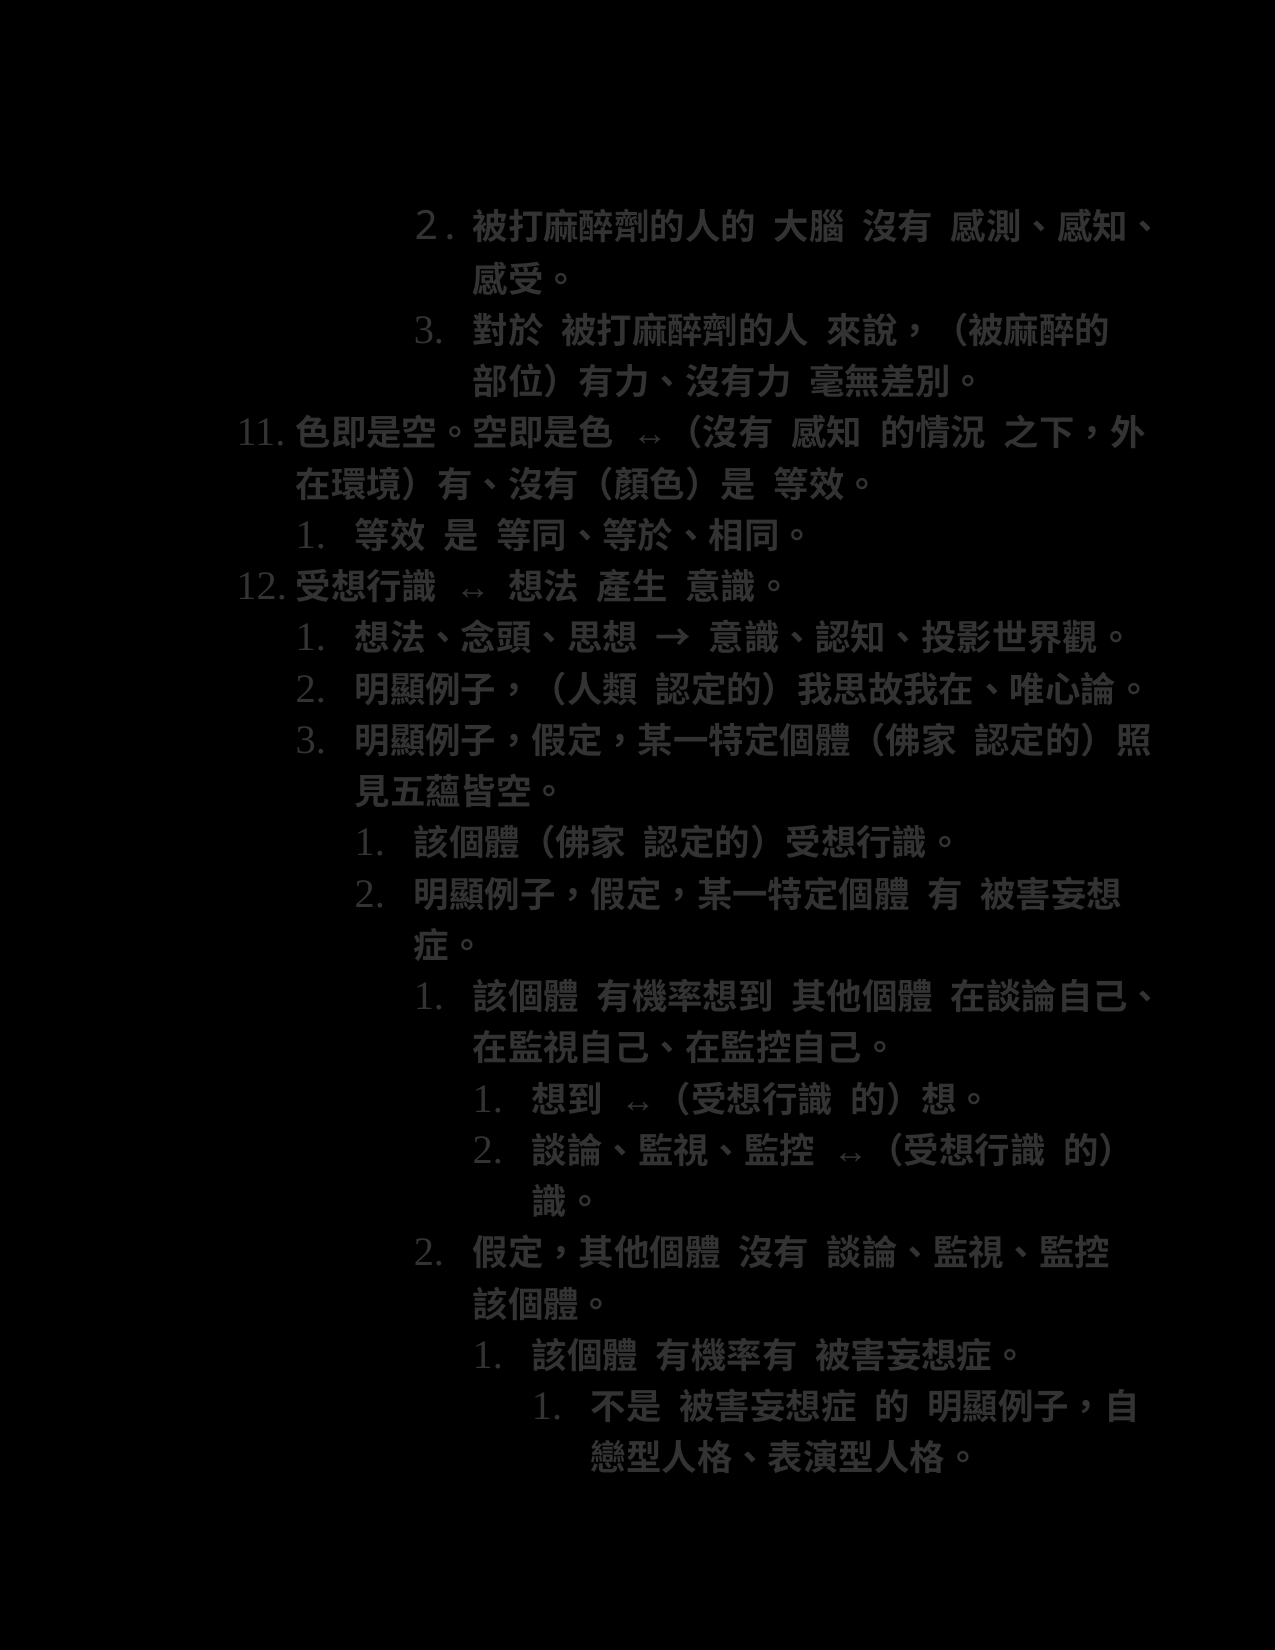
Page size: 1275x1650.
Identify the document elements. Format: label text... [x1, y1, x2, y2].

list 不是 被害妄想症 的 明顯例子，自戀型人格、表演型人格。 [532, 1378, 1157, 1481]
list 明顯例子，（人類 認定的）我思故我在、唯心論。 [295, 661, 1157, 712]
list 該個體 有機率有 被害妄想症。 [472, 1327, 1157, 1378]
list 想法、念頭、思想 → 意識、認知、投影世界觀。 [295, 610, 1157, 661]
list 等效 是 等同、等於、相同。 [295, 507, 1157, 558]
list 明顯例子，假定，某一特定個體 有 被害妄想症。 [354, 866, 1157, 968]
list 對於 被打麻醉劑的人 來說，（被麻醉的 部位）有力、沒有力 毫無差別。 [413, 302, 1157, 405]
list 明顯例子，假定，某一特定個體（佛家 認定的）照見五蘊皆空。 [295, 712, 1157, 815]
list 該個體（佛家 認定的）受想行識。 [354, 815, 1157, 866]
list 色即是空。空即是色 ↔（沒有 感知 的情況 之下，外在環境）有、沒有（顏色）是 等效。 [236, 405, 1157, 507]
list 談論、監視、監控 ↔（受想行識 的）識。 [472, 1122, 1157, 1225]
list 受想行識 ↔ 想法 產生 意識。 [236, 558, 1157, 610]
list 該個體 有機率想到 其他個體 在談論自己、在監視自己、在監控自己。 [413, 968, 1157, 1071]
list 假定，其他個體 沒有 談論、監視、監控 該個體。 [413, 1225, 1157, 1327]
list 想到 ↔（受想行識 的）想。 [472, 1071, 1157, 1122]
list 被打麻醉劑的人的 大腦 沒有 感測、感知、感受。 [413, 196, 1157, 302]
